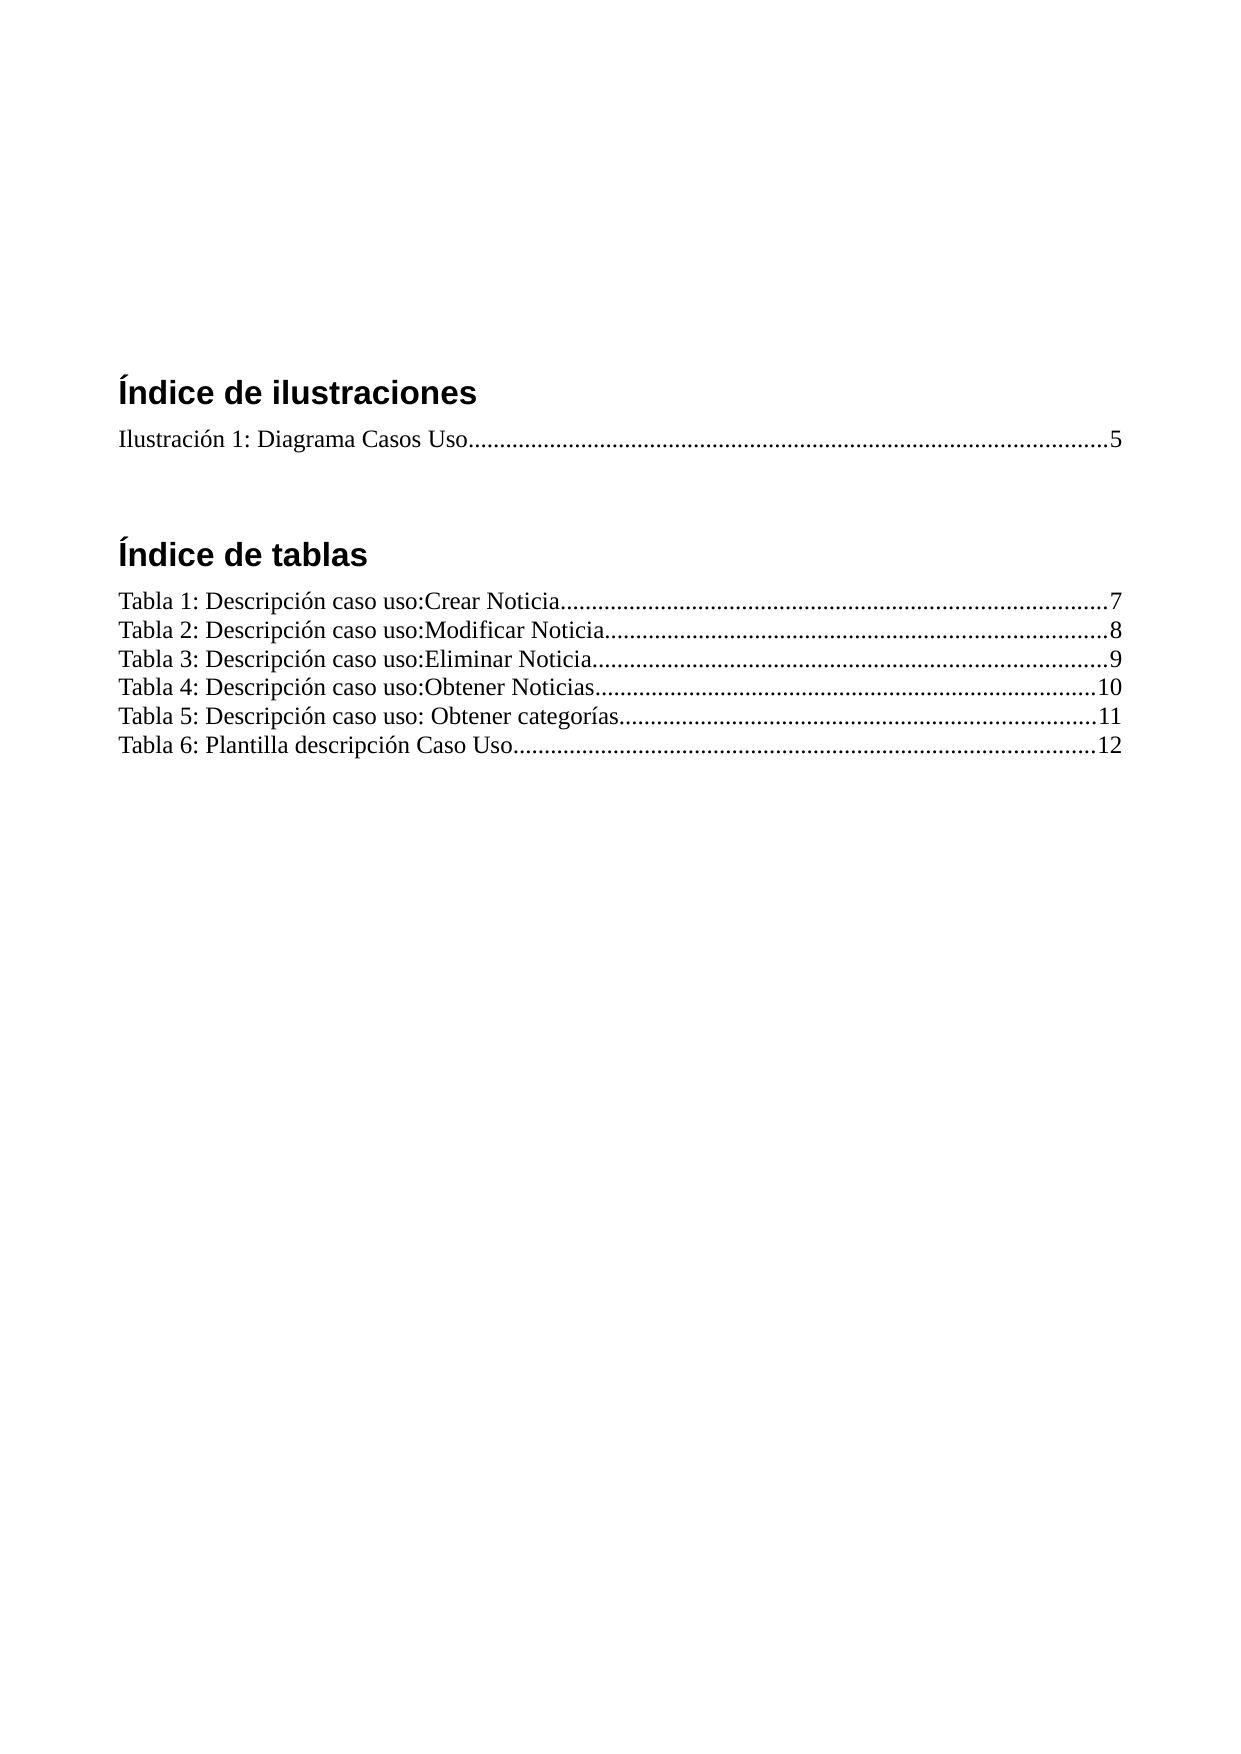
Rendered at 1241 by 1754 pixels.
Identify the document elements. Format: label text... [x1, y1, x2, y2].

text Tabla 1: Descripción caso uso:Crear Noticia 7 [118, 586, 1122, 615]
text Tabla 2: Descripción caso uso:Modificar Noticia 8 [118, 615, 1122, 644]
text Tabla 3: Descripción caso uso:Eliminar Noticia 9 [118, 644, 1122, 672]
text Tabla 6: Plantilla descripción Caso Uso 12 [118, 730, 1122, 759]
text Ilustración 1: Diagrama Casos Uso 5 [118, 424, 1122, 453]
subtitle Índice de ilustraciones [118, 373, 1122, 412]
text Tabla 4: Descripción caso uso:Obtener Noticias 10 [118, 672, 1122, 701]
text Tabla 5: Descripción caso uso: Obtener categorías 11 [118, 701, 1122, 730]
subtitle Índice de tablas [118, 535, 1122, 574]
